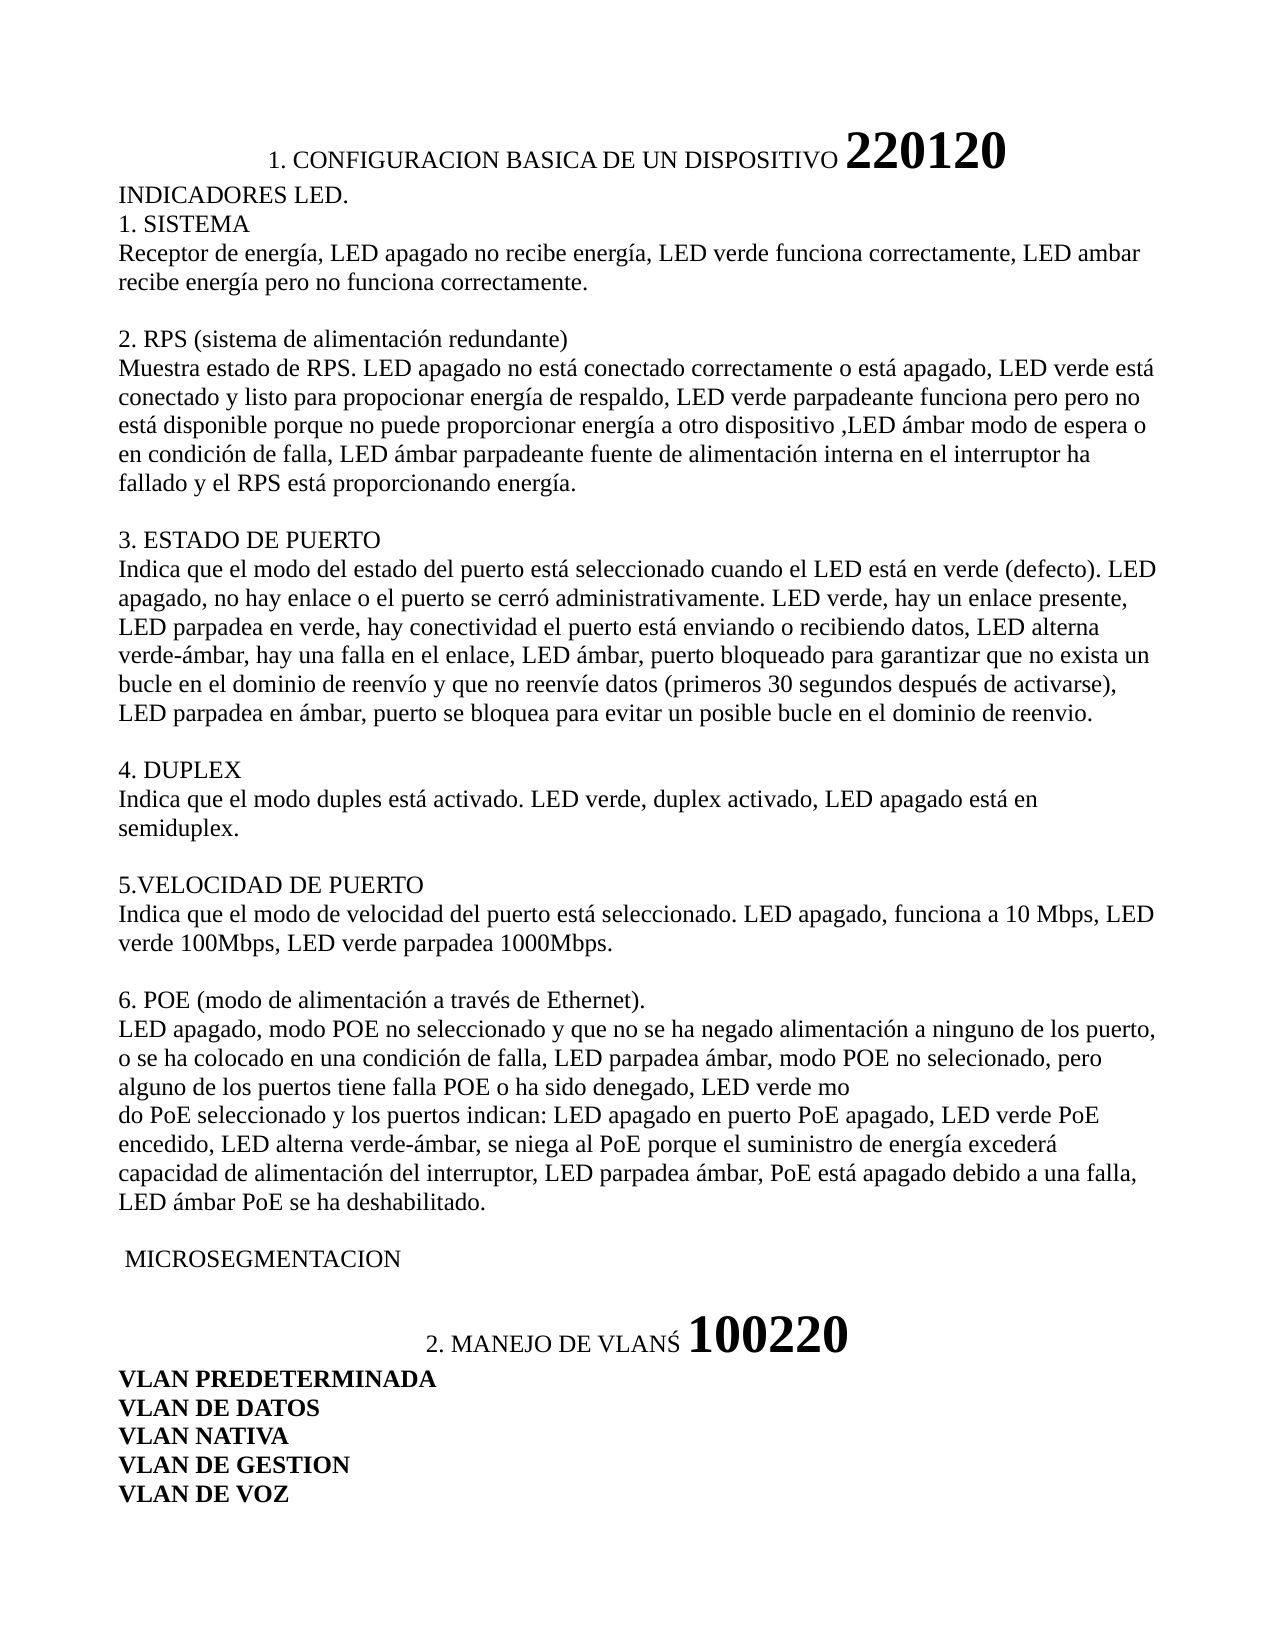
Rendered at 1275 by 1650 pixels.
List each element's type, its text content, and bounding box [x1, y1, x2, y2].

text 1. SISTEMA [118, 209, 1157, 238]
text 3. ESTADO DE PUERTO [118, 525, 1157, 554]
text VLAN NATIVA [118, 1421, 1157, 1450]
text Indica que el modo duples está activado. LED verde, duplex activado, LED apagado está en semiduplex. [118, 784, 1157, 842]
text Indica que el modo del estado del puerto está seleccionado cuando el LED está en verde (defecto). LED apagado, no hay enlace o el puerto se cerró administrativamente. LED verde, hay un enlace presente, LED parpadea en verde, hay conectividad el puerto está enviando o recibiendo datos, LED alterna verde-ámbar, hay una falla en el enlace, LED ámbar, puerto bloqueado para garantizar que no exista un bucle en el dominio de reenvío y que no reenvíe datos (primeros 30 segundos después de activarse), LED parpadea en ámbar, puerto se bloquea para evitar un posible bucle en el dominio de reenvio. [118, 554, 1157, 727]
text Muestra estado de RPS. LED apagado no está conectado correctamente o está apagado, LED verde está conectado y listo para propocionar energía de respaldo, LED verde parpadeante funciona pero pero no está disponible porque no puede proporcionar energía a otro dispositivo ,LED ámbar modo de espera o en condición de falla, LED ámbar parpadeante fuente de alimentación interna en el interruptor ha fallado y el RPS está proporcionando energía. [118, 353, 1157, 497]
text VLAN DE VOZ [118, 1479, 1157, 1508]
text VLAN DE DATOS [118, 1393, 1157, 1421]
text 6. POE (modo de alimentación a través de Ethernet). [118, 985, 1157, 1014]
text 4. DUPLEX [118, 755, 1157, 784]
text 1. CONFIGURACION BASICA DE UN DISPOSITIVO 220120 [118, 118, 1157, 180]
text LED apagado, modo POE no seleccionado y que no se ha negado alimentación a ninguno de los puerto, o se ha colocado en una condición de falla, LED parpadea ámbar, modo POE no selecionado, pero alguno de los puertos tiene falla POE o ha sido denegado, LED verde mo [118, 1014, 1157, 1100]
text MICROSEGMENTACION [118, 1244, 1157, 1273]
text VLAN DE GESTION [118, 1450, 1157, 1479]
text do PoE seleccionado y los puertos indican: LED apagado en puerto PoE apagado, LED verde PoE encedido, LED alterna verde-ámbar, se niega al PoE porque el suministro de energía excederá capacidad de alimentación del interruptor, LED parpadea ámbar, PoE está apagado debido a una falla, LED ámbar PoE se ha deshabilitado. [118, 1100, 1157, 1215]
text INDICADORES LED. [118, 180, 1157, 209]
text Indica que el modo de velocidad del puerto está seleccionado. LED apagado, funciona a 10 Mbps, LED verde 100Mbps, LED verde parpadea 1000Mbps. [118, 899, 1157, 957]
text VLAN PREDETERMINADA [118, 1364, 1157, 1393]
text 2. RPS (sistema de alimentación redundante) [118, 324, 1157, 353]
text Receptor de energía, LED apagado no recibe energía, LED verde funciona correctamente, LED ambar recibe energía pero no funciona correctamente. [118, 238, 1157, 295]
text 2. MANEJO DE VLANŚ 100220 [118, 1302, 1157, 1364]
text 5.VELOCIDAD DE PUERTO [118, 870, 1157, 899]
